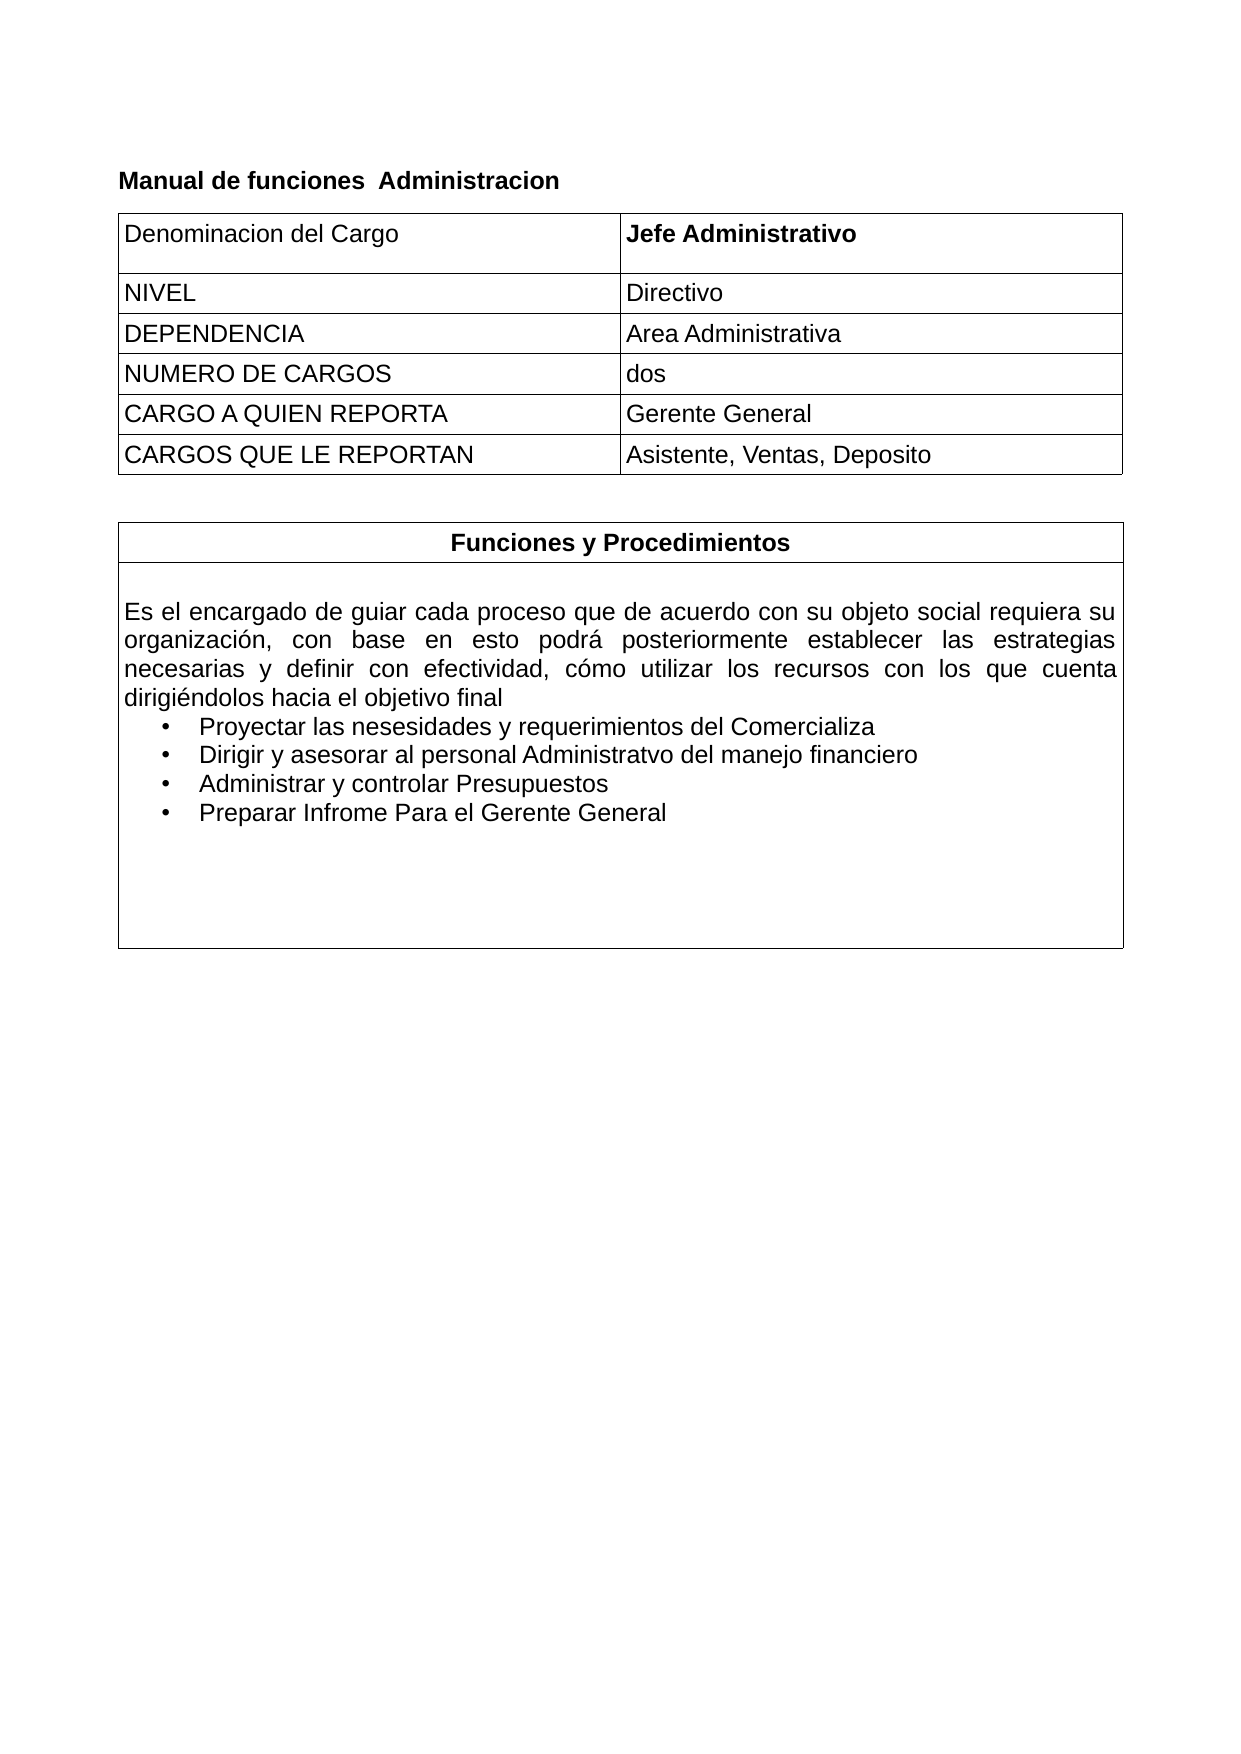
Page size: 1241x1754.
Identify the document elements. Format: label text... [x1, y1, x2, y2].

table_header Denominacion del Cargo [119, 214, 620, 272]
table_cell NIVEL [119, 274, 620, 313]
table_cell CARGOS QUE LE REPORTAN [119, 435, 620, 474]
table_cell Es el encargado de guiar cada proceso que de acuerdo con su objeto social requiera su organización, con base en esto podrá posteriormente establecer las estrategias necesarias y definir con efectividad, cómo utilizar los recursos con los que cuenta dirigiéndolos hacia el objetivo final Proyectar las nesesidades y requerimientos del Comercializa Dirigir y asesorar al personal Administratvo del manejo financiero Administrar y controlar Presupuestos Preparar Infrome Para el Gerente General [119, 563, 1123, 948]
table_cell CARGO A QUIEN REPORTA [119, 395, 620, 434]
table_cell Area Administrativa [621, 314, 1122, 353]
table_header Jefe Administrativo [621, 214, 1122, 272]
table_cell Gerente General [621, 395, 1122, 434]
table_cell Directivo [621, 274, 1122, 313]
table_cell DEPENDENCIA [119, 314, 620, 353]
table_cell Asistente, Ventas, Deposito [621, 435, 1122, 474]
table_header Funciones y Procedimientos [119, 523, 1123, 562]
text Manual de funciones Administracion [118, 166, 1122, 194]
table_cell NUMERO DE CARGOS [119, 354, 620, 393]
table_cell dos [621, 354, 1122, 393]
